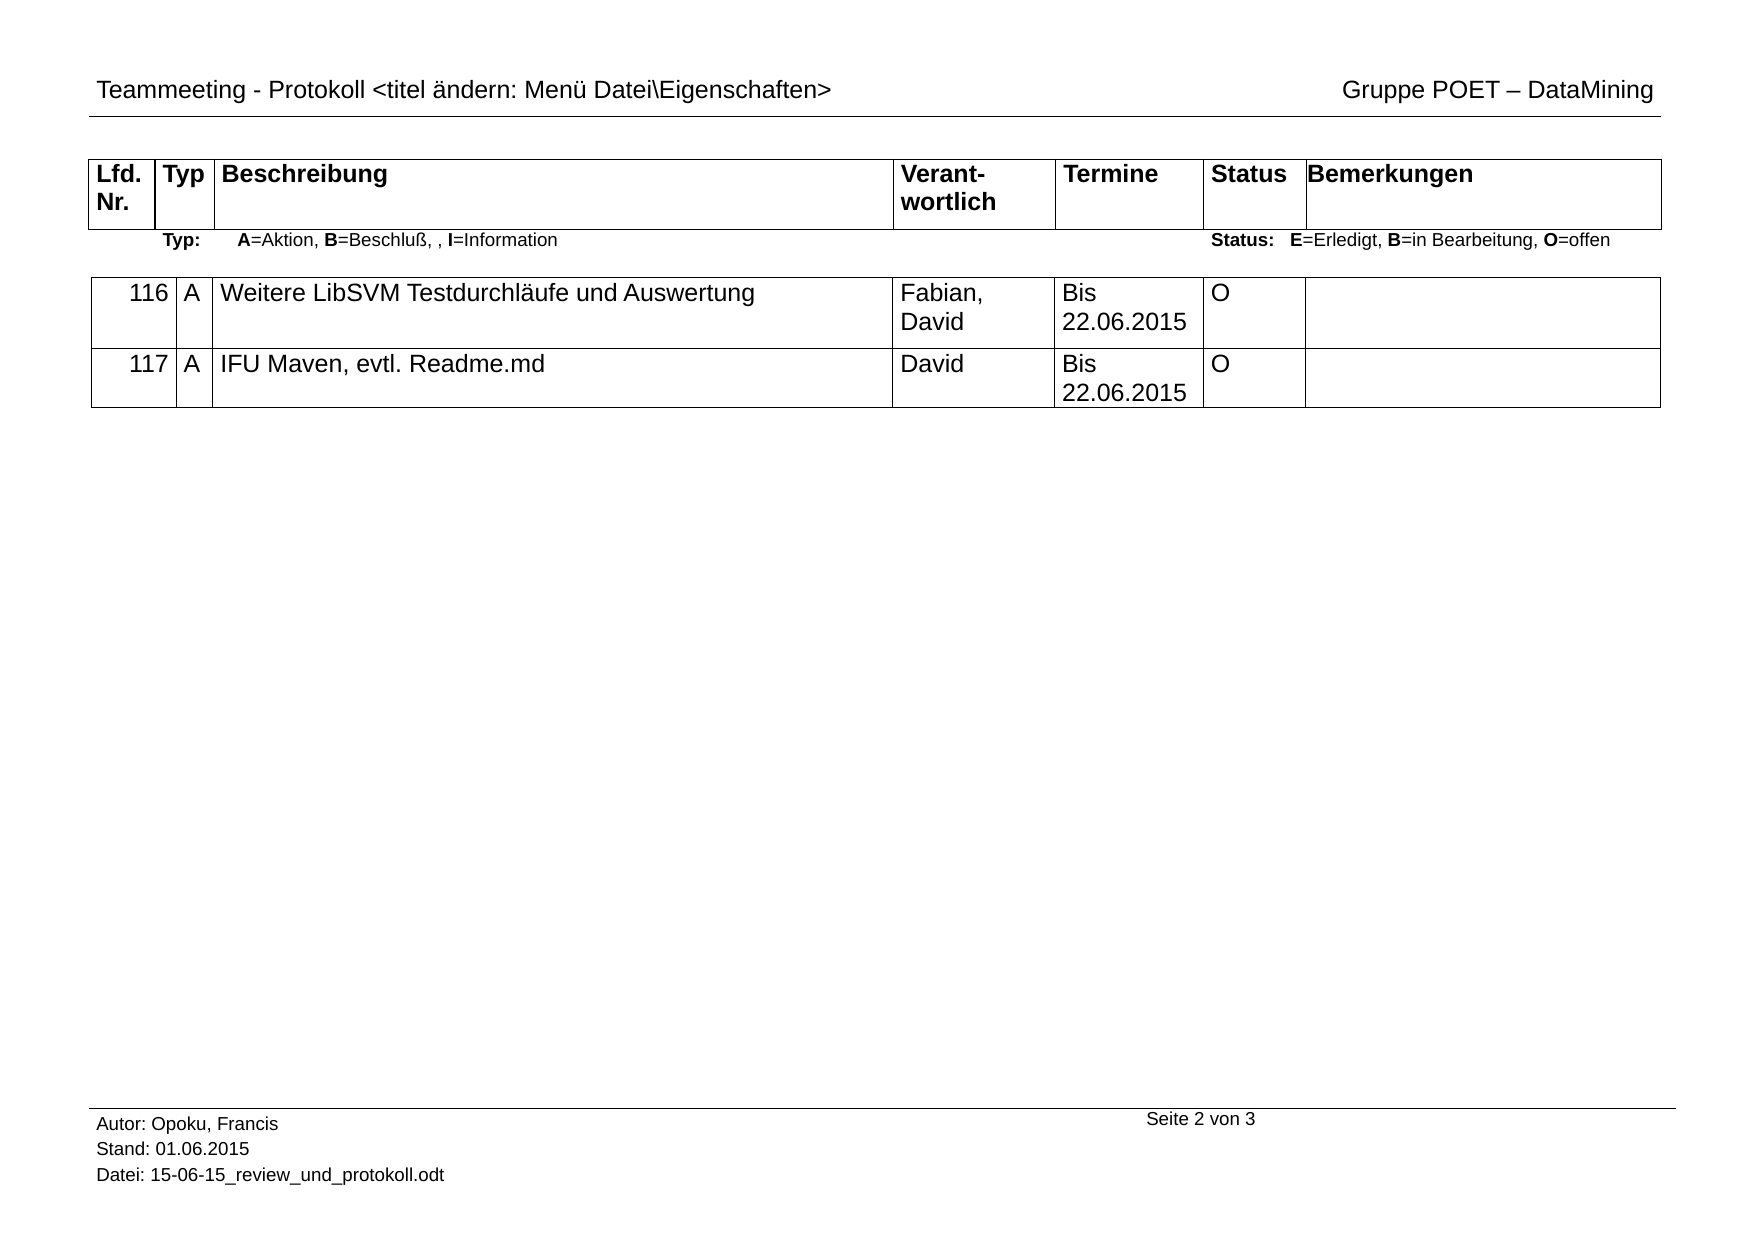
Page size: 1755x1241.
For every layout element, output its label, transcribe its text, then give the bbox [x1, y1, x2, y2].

table_cell IFU Maven, evtl. Readme.md [213, 349, 892, 407]
table_cell A [177, 349, 212, 407]
table_cell 116 [92, 278, 176, 348]
table_cell 117 [92, 349, 176, 407]
table_cell O [1204, 349, 1305, 407]
table_cell David [893, 349, 1054, 407]
table_cell Weitere LibSVM Testdurchläufe und Auswertung [213, 278, 892, 348]
table_cell Bis 22.06.2015 [1055, 278, 1203, 348]
table_cell [1306, 278, 1660, 348]
table_cell A [177, 278, 212, 348]
table_cell Fabian, David [893, 278, 1054, 348]
table_cell [1306, 349, 1660, 407]
table_cell Bis 22.06.2015 [1055, 349, 1203, 407]
table_cell O [1204, 278, 1305, 348]
